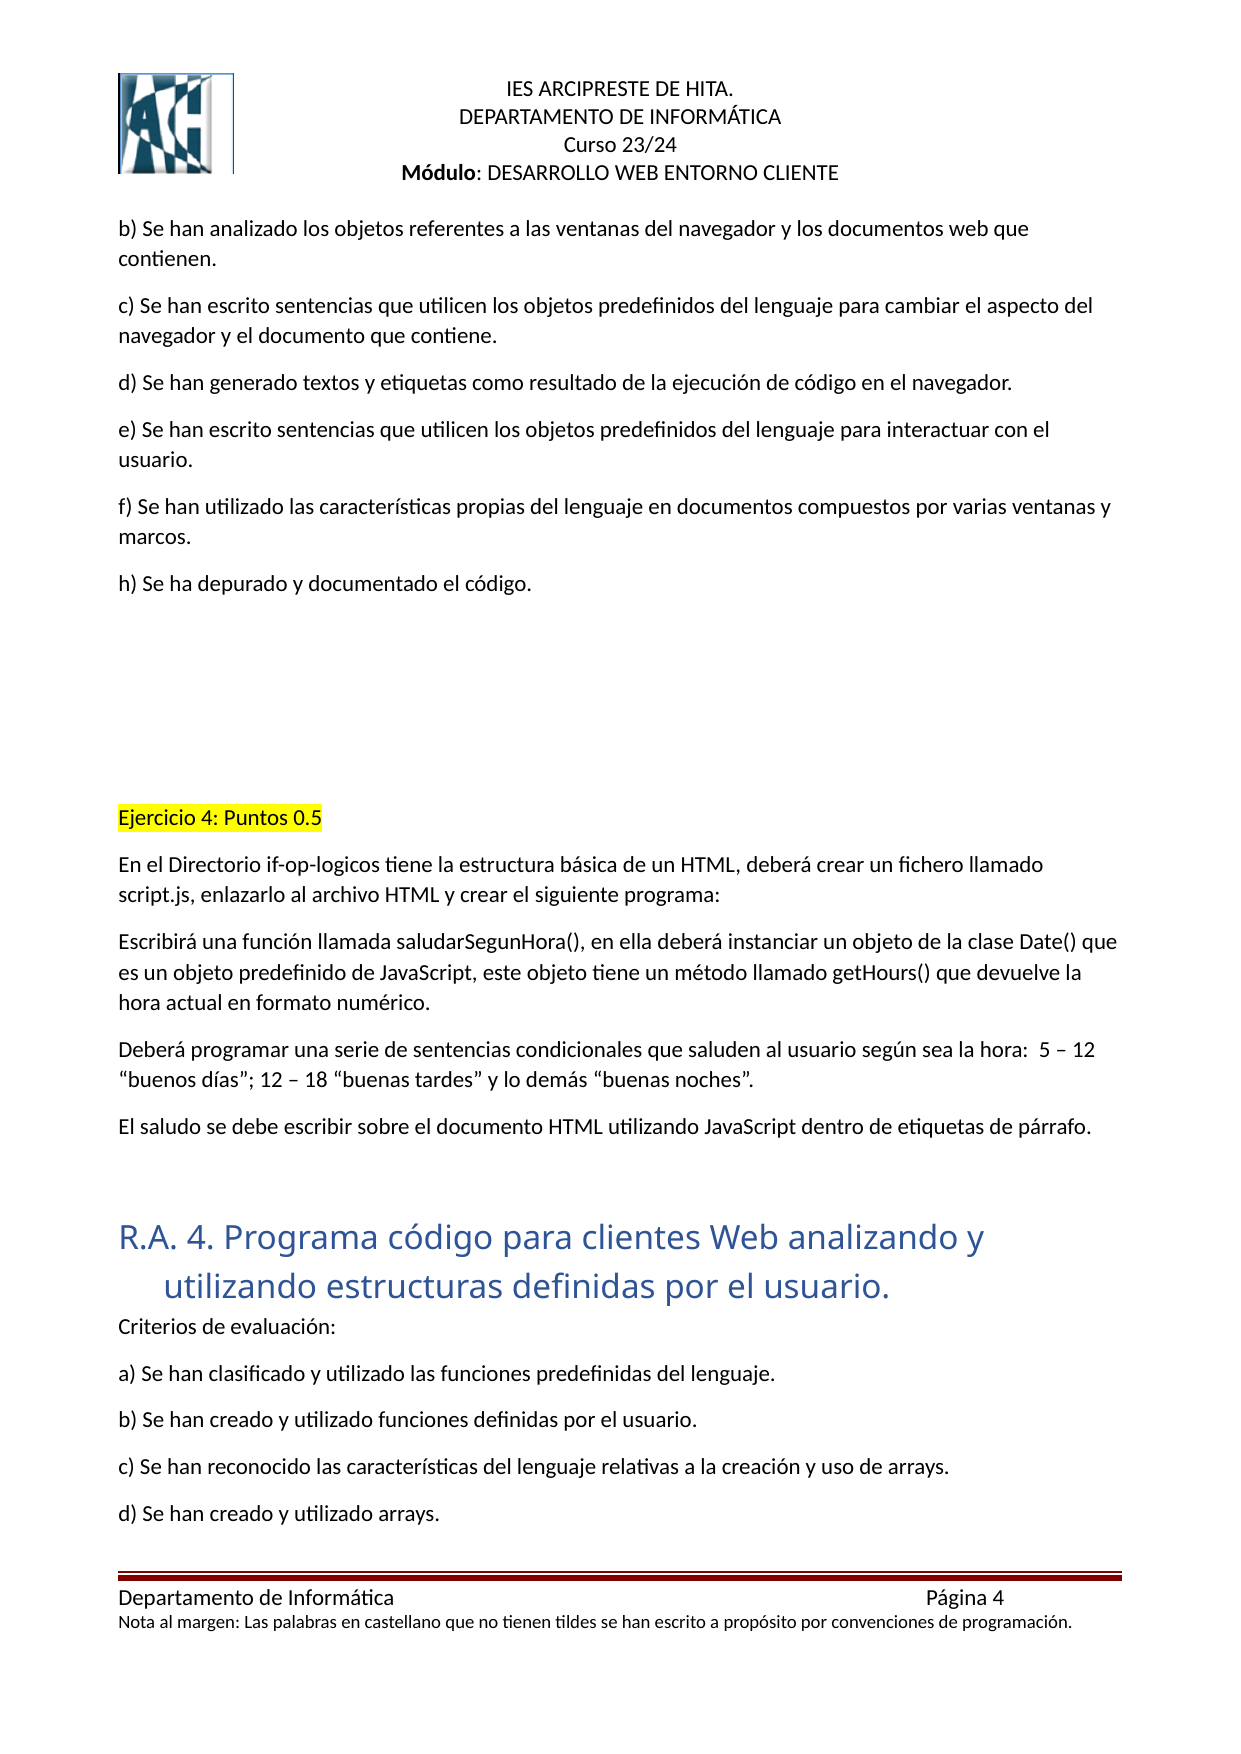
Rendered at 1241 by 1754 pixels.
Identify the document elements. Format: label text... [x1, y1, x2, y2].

text Ejercicio 4: Puntos 0.5 [118, 803, 1122, 832]
text e) Se han escrito sentencias que utilicen los objetos predefinidos del lenguaje para interactuar con el usuario. [118, 415, 1122, 473]
text d) Se han generado textos y etiquetas como resultado de la ejecución de código en el navegador. [118, 368, 1122, 396]
text c) Se han escrito sentencias que utilicen los objetos predefinidos del lenguaje para cambiar el aspecto del navegador y el documento que contiene. [118, 291, 1122, 349]
text En el Directorio if-op-logicos tiene la estructura básica de un HTML, deberá crear un fichero llamado script.js, enlazarlo al archivo HTML y crear el siguiente programa: [118, 850, 1122, 909]
text Criterios de evaluación: [118, 1312, 1122, 1340]
text d) Se han creado y utilizado arrays. [118, 1499, 1122, 1527]
text b) Se han creado y utilizado funciones definidas por el usuario. [118, 1406, 1122, 1434]
subtitle R.A. 4. Programa código para clientes Web analizando y utilizando estructuras definidas por el usuario. [118, 1214, 1122, 1308]
text f) Se han utilizado las características propias del lenguaje en documentos compuestos por varias ventanas y marcos. [118, 492, 1122, 550]
text El saludo se debe escribir sobre el documento HTML utilizando JavaScript dentro de etiquetas de párrafo. [118, 1112, 1122, 1140]
text Escribirá una función llamada saludarSegunHora(), en ella deberá instanciar un objeto de la clase Date() que es un objeto predefinido de JavaScript, este objeto tiene un método llamado getHours() que devuelve la hora actual en formato numérico. [118, 927, 1122, 1016]
text c) Se han reconocido las características del lenguaje relativas a la creación y uso de arrays. [118, 1452, 1122, 1481]
text b) Se han analizado los objetos referentes a las ventanas del navegador y los documentos web que contienen. [118, 214, 1122, 272]
text h) Se ha depurado y documentado el código. [118, 569, 1122, 597]
text a) Se han clasificado y utilizado las funciones predefinidas del lenguaje. [118, 1359, 1122, 1387]
text Deberá programar una serie de sentencias condicionales que saluden al usuario según sea la hora: 5 – 12 “buenos días”; 12 – 18 “buenas tardes” y lo demás “buenas noches”. [118, 1035, 1122, 1093]
